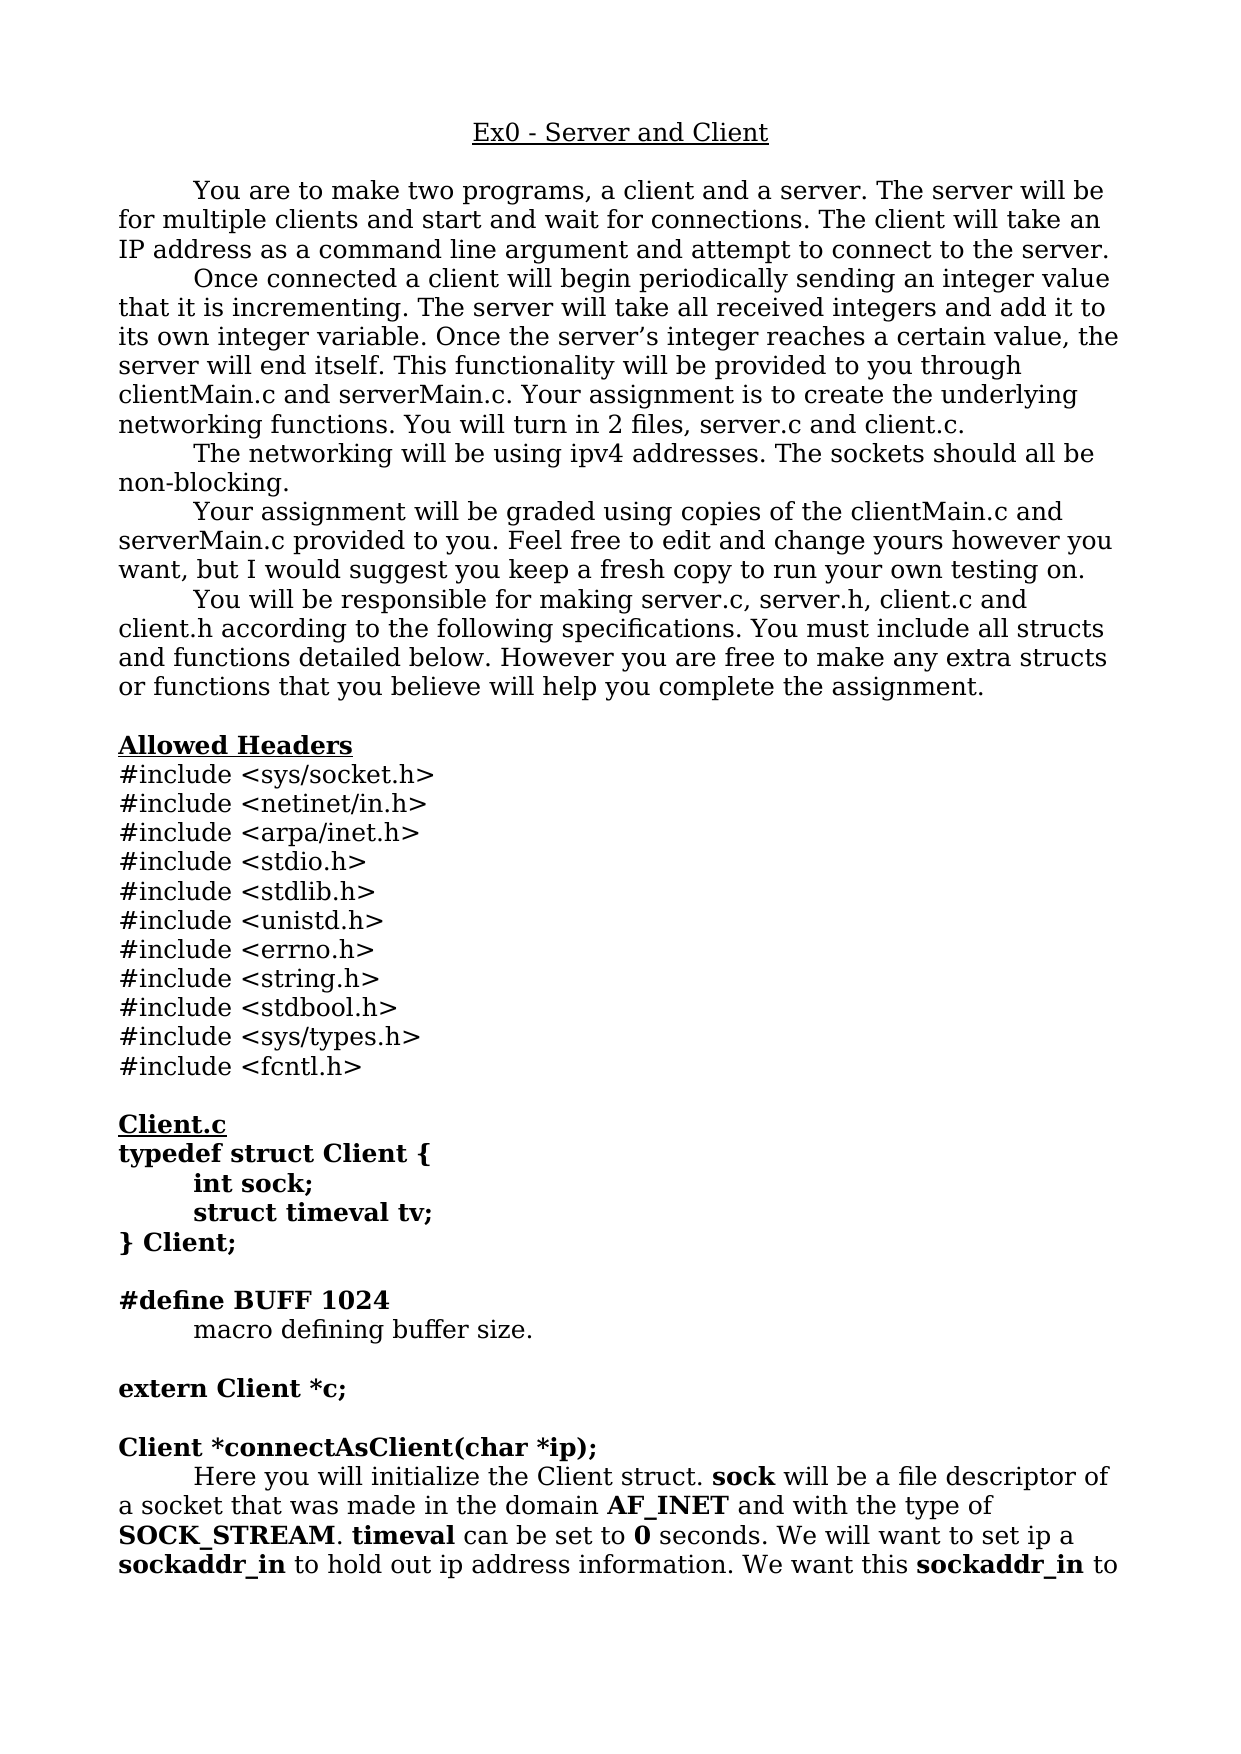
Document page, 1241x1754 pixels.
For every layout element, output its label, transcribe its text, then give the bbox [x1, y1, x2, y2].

text struct timeval tv; [118, 1198, 1122, 1227]
text Here you will initialize the Client struct. sock will be a file descriptor of a socket that was made in the domain AF_INET and with the type of SOCK_STREAM. timeval can be set to 0 seconds. We will want to set ip a sockaddr_in to hold out ip address information. We want this sockaddr_in to [118, 1462, 1122, 1579]
text #include <netinet/in.h> [118, 789, 1122, 818]
text #include <stdlib.h> [118, 877, 1122, 906]
text Ex0 - Server and Client [118, 118, 1122, 147]
text #include <unistd.h> [118, 906, 1122, 935]
text } Client; [118, 1227, 1122, 1257]
text macro defining buffer size. [118, 1316, 1122, 1345]
text Client *connectAsClient(char *ip); [118, 1432, 1122, 1462]
text #include <sys/socket.h> [118, 760, 1122, 789]
text #include <arpa/inet.h> [118, 818, 1122, 847]
text Once connected a client will begin periodically sending an integer value that it is incrementing. The server will take all received integers and add it to its own integer variable. Once the server’s integer reaches a certain value, the server will end itself. This functionality will be provided to you through clientMain.c and serverMain.c. Your assignment is to create the underlying networking functions. You will turn in 2 files, server.c and client.c. [118, 264, 1122, 439]
text You are to make two programs, a client and a server. The server will be for multiple clients and start and wait for connections. The client will take an IP address as a command line argument and attempt to connect to the server. [118, 176, 1122, 264]
text Allowed Headers [118, 731, 1122, 760]
text #include <string.h> [118, 964, 1122, 993]
text Your assignment will be graded using copies of the clientMain.c and serverMain.c provided to you. Feel free to edit and change yours however you want, but I would suggest you keep a fresh copy to run your own testing on. [118, 497, 1122, 585]
text #include <sys/types.h> [118, 1022, 1122, 1052]
text int sock; [118, 1169, 1122, 1198]
text extern Client *c; [118, 1374, 1122, 1403]
text #include <stdbool.h> [118, 993, 1122, 1022]
text Client.c [118, 1110, 1122, 1139]
text You will be responsible for making server.c, server.h, client.c and client.h according to the following specifications. You must include all structs and functions detailed below. However you are free to make any extra structs or functions that you believe will help you complete the assignment. [118, 585, 1122, 701]
text The networking will be using ipv4 addresses. The sockets should all be non-blocking. [118, 439, 1122, 497]
text #define BUFF 1024 [118, 1286, 1122, 1316]
text #include <stdio.h> [118, 847, 1122, 877]
text #include <fcntl.h> [118, 1052, 1122, 1081]
text typedef struct Client { [118, 1139, 1122, 1169]
text #include <errno.h> [118, 935, 1122, 964]
